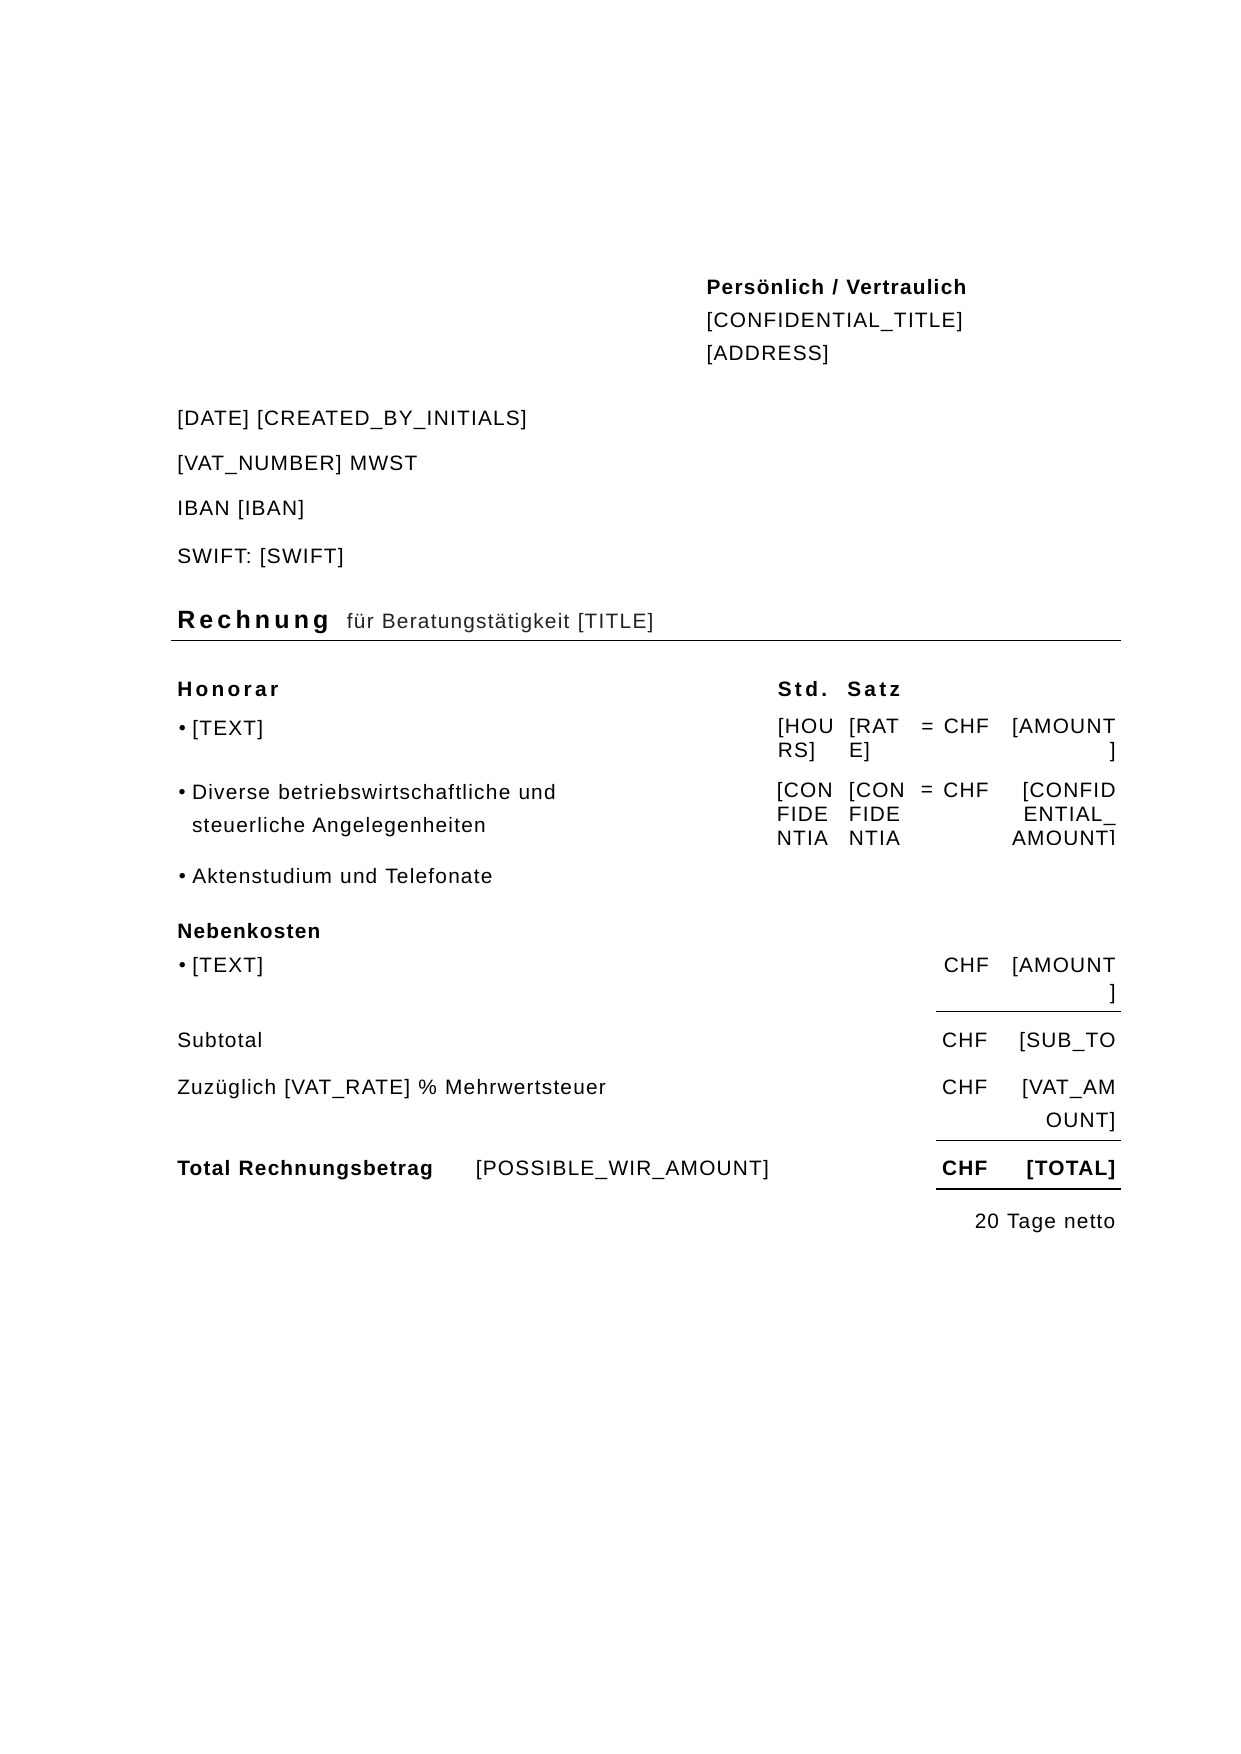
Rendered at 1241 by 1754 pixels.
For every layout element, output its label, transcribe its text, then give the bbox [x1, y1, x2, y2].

table_cell Total Rechnungsbetrag [171, 1140, 470, 1188]
table_cell [916, 901, 1007, 907]
table_cell [171, 1188, 936, 1241]
table_header [CONFIDENTIAL_RATE] [843, 768, 915, 850]
table_cell [TOTAL] [1003, 1141, 1121, 1188]
table_cell Zuzüglich [VAT_RATE] % Mehrwertsteuer [171, 1062, 936, 1139]
table_header Diverse betriebswirtschaftliche und steuerliche Angelegenheiten [171, 768, 771, 850]
table_header [RATE] [843, 704, 915, 767]
table_header Persönlich / Vertraulich [CONFIDENTIAL_TITLE] [ADDRESS] [701, 263, 1121, 393]
table_header CHF [938, 768, 1003, 850]
table_header Subtotal [171, 1011, 936, 1062]
table_header Std. [772, 665, 841, 704]
table_header [916, 665, 1121, 704]
table_header = [915, 704, 938, 767]
table_header Aktenstudium und Telefonate [171, 850, 1121, 901]
table_header Satz [841, 665, 916, 704]
table_header = [915, 768, 937, 850]
table_cell [171, 901, 916, 907]
table_header [DATE] [CREATED_BY_INITIALS] [VAT_NUMBER] MWST IBAN [IBAN] SWIFT: [SWIFT] [171, 394, 1121, 576]
table_header [AMOUNT] [1003, 704, 1121, 767]
table_cell [POSSIBLE_WIR_AMOUNT] [470, 1140, 936, 1188]
table_header [HOURS] [772, 704, 843, 767]
table_cell CHF [936, 1141, 1003, 1188]
table_header [CONFIDENTIAL_HOURS] [771, 768, 843, 850]
table_header [SUB_TOTAL] [1003, 1012, 1121, 1062]
table_header [AMOUNT] [1003, 946, 1121, 1011]
table_header [TEXT] [171, 704, 772, 767]
table_header [TEXT] [171, 946, 938, 1011]
table_cell CHF [936, 1062, 1003, 1139]
table_header CHF [938, 704, 1003, 767]
table_header Honorar [171, 665, 772, 704]
table_header [CONFIDENTIAL_AMOUNT] [1003, 768, 1121, 850]
table_header [171, 263, 701, 393]
table_cell 20 Tage netto [936, 1190, 1121, 1241]
table_header Rechnung für Beratungstätigkeit [TITLE] [171, 600, 1121, 640]
table_header CHF [936, 1012, 1003, 1062]
table_header CHF [938, 946, 1003, 1011]
table_cell [VAT_AMOUNT] [1003, 1062, 1121, 1139]
table_cell [1007, 901, 1121, 907]
table_cell Nebenkosten [171, 907, 1121, 946]
